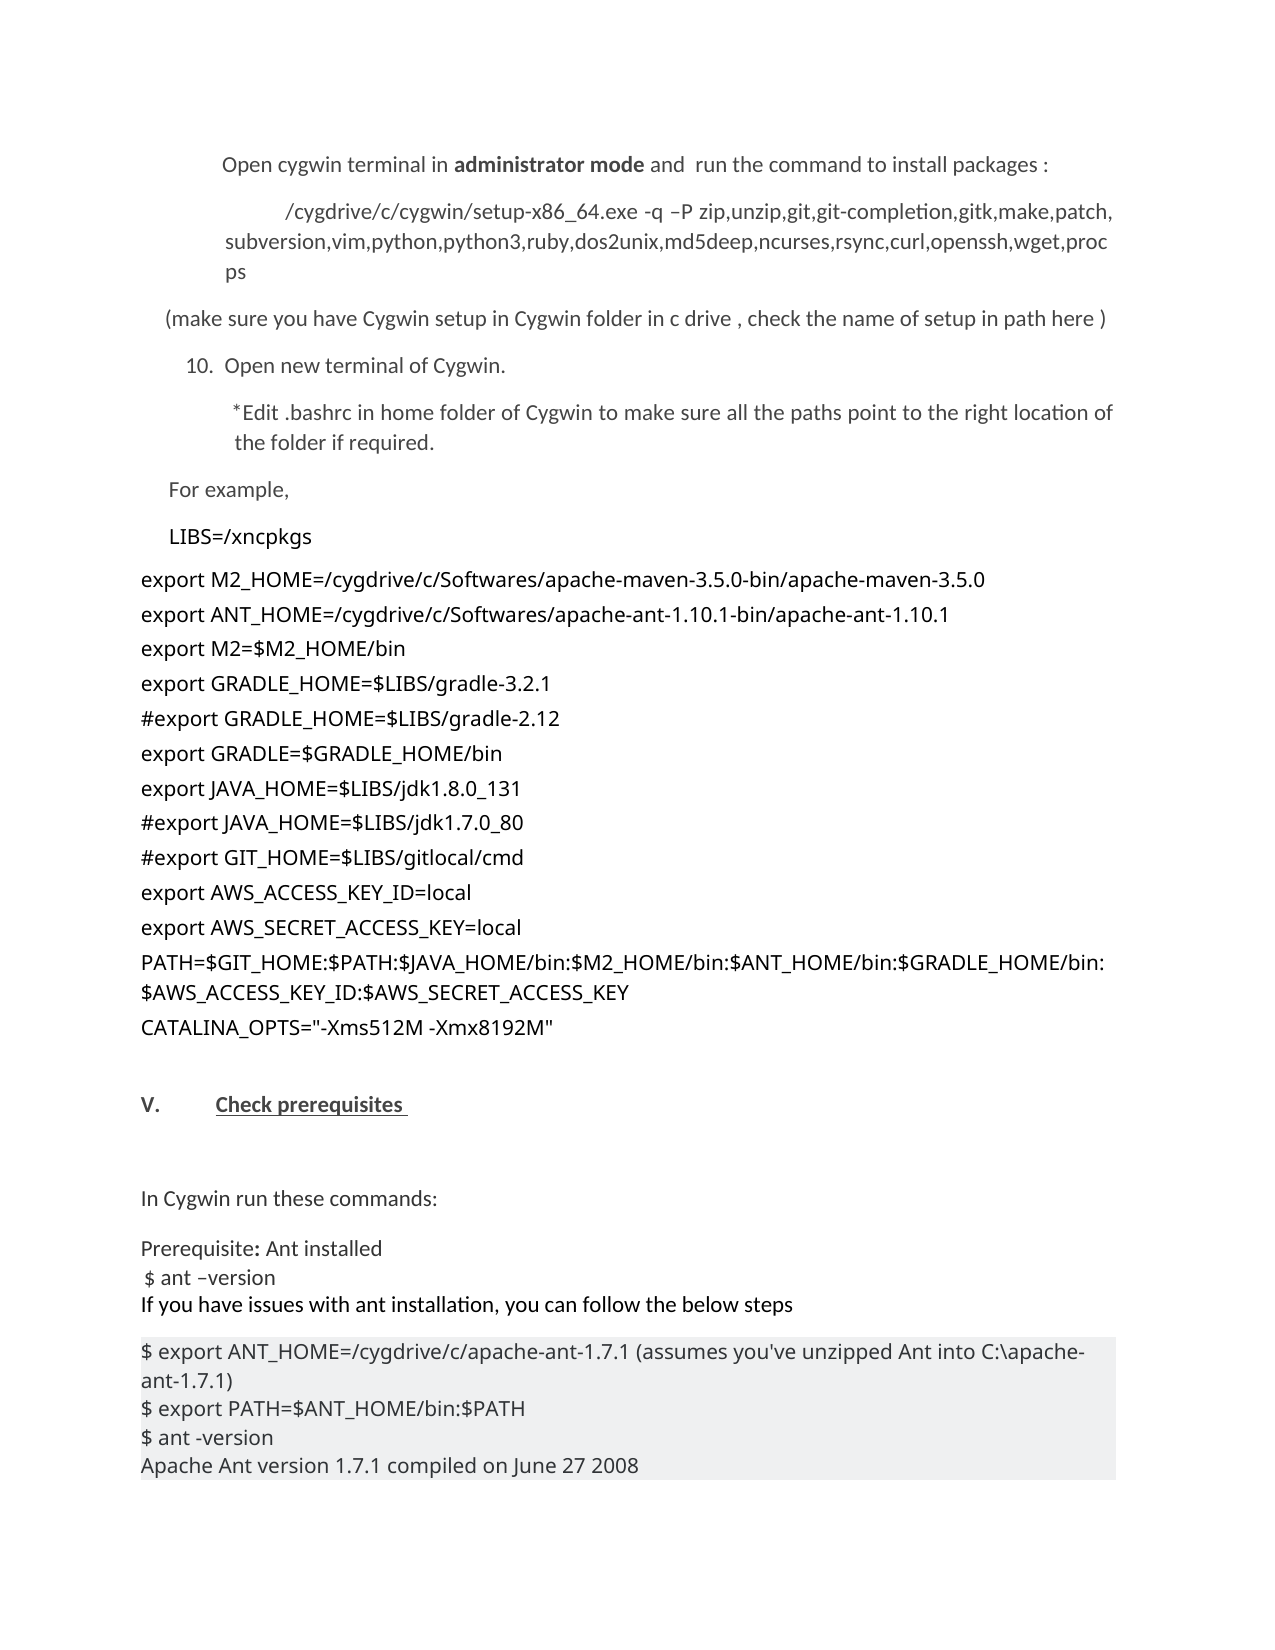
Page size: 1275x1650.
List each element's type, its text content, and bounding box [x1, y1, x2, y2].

list Check prerequisites [141, 1091, 1116, 1119]
text #export GRADLE_HOME=$LIBS/gradle-2.12 [141, 704, 1116, 733]
text #export JAVA_HOME=$LIBS/jdk1.7.0_80 [141, 808, 1116, 837]
text Apache Ant version 1.7.1 compiled on June 27 2008 [141, 1451, 1116, 1480]
text In Cygwin run these commands: [141, 1184, 1116, 1212]
text $ ant –version [144, 1262, 1112, 1291]
text $ export ANT_HOME=/cygdrive/c/apache-ant-1.7.1 (assumes you've unzipped Ant into C:\apache-ant-1.7.1) [141, 1337, 1116, 1394]
text export M2=$M2_HOME/bin [141, 634, 1116, 663]
text PATH=$GIT_HOME:$PATH:$JAVA_HOME/bin:$M2_HOME/bin:$ANT_HOME/bin:$GRADLE_HOME/bin:$AWS_ACCESS_KEY_ID:$AWS_SECRET_ACCESS_KEY [141, 948, 1116, 1007]
text export JAVA_HOME=$LIBS/jdk1.8.0_131 [141, 774, 1116, 802]
text #export GIT_HOME=$LIBS/gitlocal/cmd [141, 843, 1116, 872]
text For example, [169, 475, 1116, 503]
text export AWS_ACCESS_KEY_ID=local [141, 878, 1116, 907]
text export AWS_SECRET_ACCESS_KEY=local [141, 913, 1116, 941]
text LIBS=/xncpkgs [169, 522, 1116, 550]
text 10. Open new terminal of Cygwin. [159, 351, 1116, 379]
text CATALINA_OPTS="-Xms512M -Xmx8192M" [141, 1013, 1116, 1042]
text If you have issues with ant installation, you can follow the below steps [141, 1291, 1116, 1319]
text $ export PATH=$ANT_HOME/bin:$PATH [141, 1394, 1116, 1423]
text export GRADLE=$GRADLE_HOME/bin [141, 739, 1116, 767]
text export M2_HOME=/cygdrive/c/Softwares/apache-maven-3.5.0-bin/apache-maven-3.5.0 [141, 565, 1116, 593]
text *Edit .bashrc in home folder of Cygwin to make sure all the paths point to the right location of the folder if required. [169, 398, 1116, 456]
text $ ant -version [141, 1423, 1116, 1451]
list Open cygwin terminal in administrator mode and run the command to install packages : [222, 150, 1116, 178]
text export GRADLE_HOME=$LIBS/gradle-3.2.1 [141, 669, 1116, 698]
text (make sure you have Cygwin setup in Cygwin folder in c drive , check the name of setup in path here ) [159, 304, 1116, 332]
text Prerequisite: Ant installed [141, 1231, 1116, 1262]
text export ANT_HOME=/cygdrive/c/Softwares/apache-ant-1.10.1-bin/apache-ant-1.10.1 [141, 600, 1116, 628]
text /cygdrive/c/cygwin/setup-x86_64.exe -q –P zip,unzip,git,git-completion,gitk,make,patch, subversion,vim,python,python3,ruby,dos2unix,md5deep,ncurses,rsync,curl,openssh,wget,procps [159, 197, 1116, 285]
